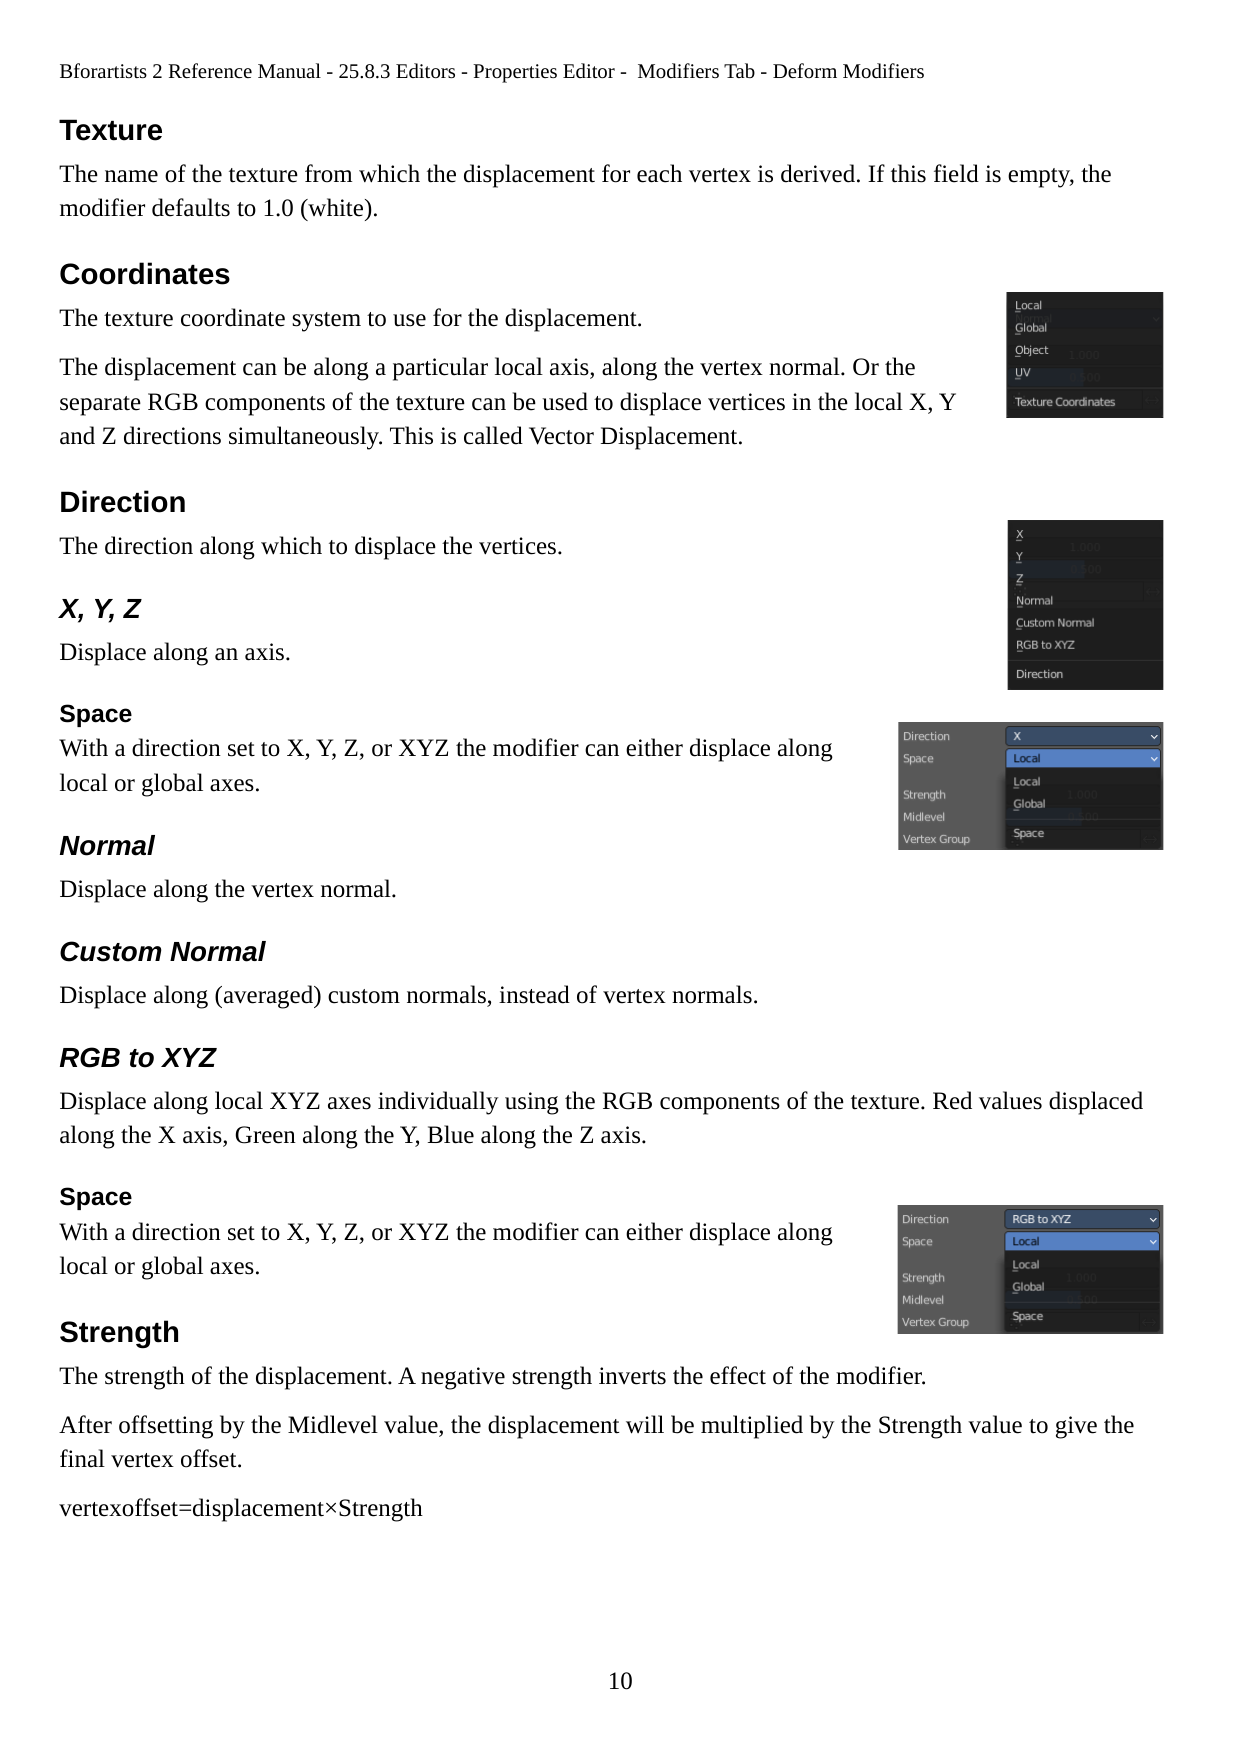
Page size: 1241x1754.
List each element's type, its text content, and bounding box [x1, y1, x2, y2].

picture [1006, 292, 1164, 418]
subtitle Space [59, 699, 1181, 727]
text vertexoffset=displacement×Strength [59, 1493, 1181, 1522]
text [1164, 637, 1181, 666]
text With a direction set to X, Y, Z, or XYZ the modifier can either displace along local or global axes. [59, 733, 898, 797]
text The direction along which to displace the vertices. [59, 531, 1007, 560]
subtitle RGB to XYZ [59, 1041, 1181, 1073]
text With a direction set to X, Y, Z, or XYZ the modifier can either displace along local or global axes. [59, 1217, 897, 1280]
picture [898, 722, 1164, 850]
subtitle [1164, 593, 1181, 624]
subtitle Texture [59, 113, 1181, 146]
subtitle Direction [59, 485, 1181, 519]
subtitle Strength [59, 1315, 1181, 1348]
subtitle X, Y, Z [59, 593, 1007, 624]
picture [897, 1205, 1164, 1334]
text The strength of the displacement. A negative strength inverts the effect of the modifier. [59, 1361, 1181, 1390]
text Displace along (averaged) custom normals, instead of vertex normals. [59, 980, 1181, 1008]
text The name of the texture from which the displacement for each vertex is derived. If this field is empty, the modifier defaults to 1.0 (white). [59, 159, 1181, 222]
text Displace along an axis. [59, 637, 1007, 666]
subtitle Custom Normal [59, 935, 1181, 967]
subtitle Space [59, 1182, 1181, 1210]
subtitle Coordinates [59, 257, 1181, 291]
subtitle Normal [59, 829, 1181, 861]
text The displacement can be along a particular local axis, along the vertex normal. Or the separate RGB components of the texture can be used to displace vertices in the local X, Y and Z directions simultaneously. This is called Vector Displacement. [59, 352, 1181, 450]
text Displace along the vertex normal. [59, 874, 1181, 903]
text After offsetting by the Midlevel value, the displacement will be multiplied by the Strength value to give the final vertex offset. [59, 1410, 1181, 1473]
picture [1007, 520, 1164, 690]
text Displace along local XYZ axes individually using the RGB components of the texture. Red values displaced along the X axis, Green along the Y, Blue along the Z axis. [59, 1086, 1181, 1149]
text The texture coordinate system to use for the displacement. [59, 303, 1006, 332]
